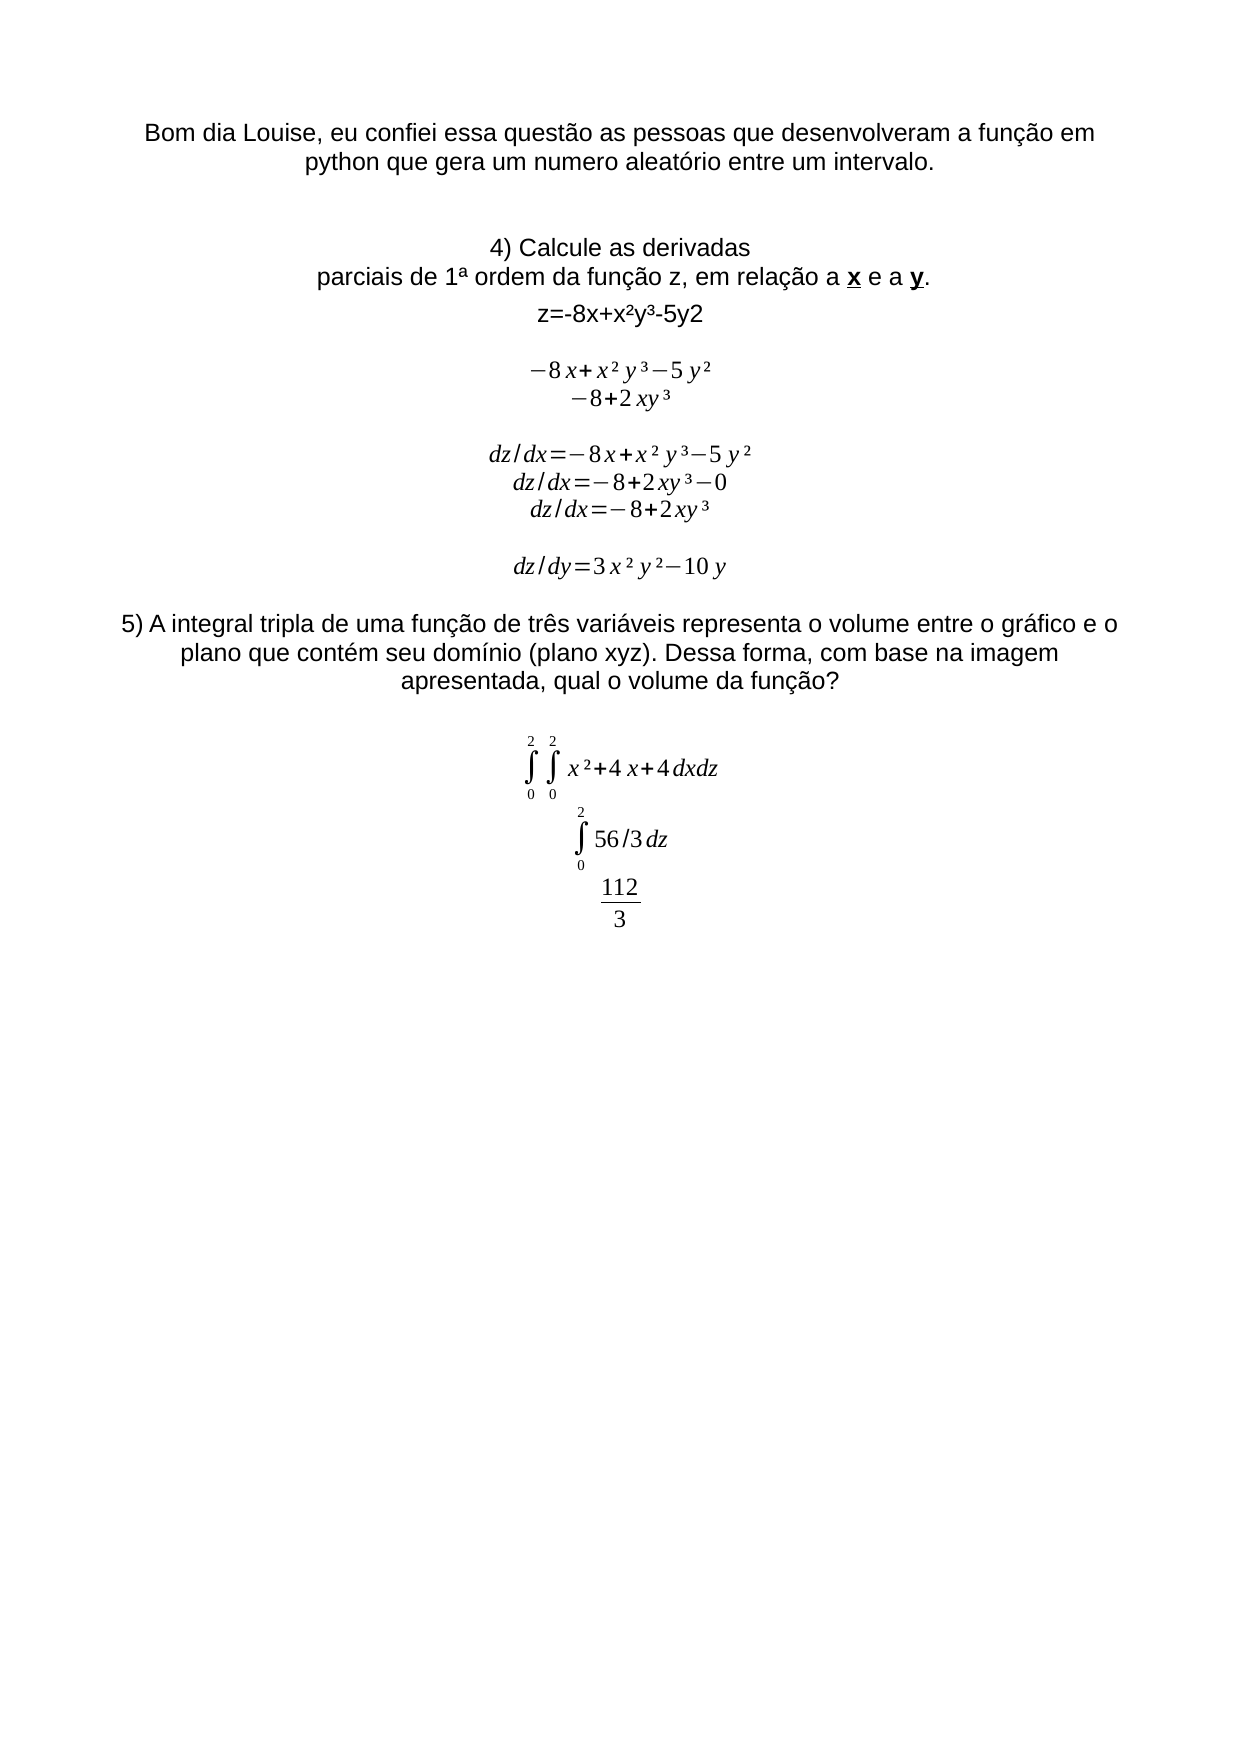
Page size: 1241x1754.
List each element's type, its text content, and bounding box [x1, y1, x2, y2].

text Bom dia Louise, eu confiei essa questão as pessoas que desenvolveram a função em python que gera um numero aleatório entre um intervalo. [118, 118, 1122, 176]
text 4) Calcule as derivadas [118, 233, 1122, 262]
text parciais de 1ª ordem da função z, em relação a x e a y. [118, 262, 1122, 291]
text 5) A integral tripla de uma função de três variáveis representa o volume entre o gráfico e o plano que contém seu domínio (plano xyz). Dessa forma, com base na imagem apresentada, qual o volume da função? [118, 609, 1122, 695]
text z=-8x+x²y³-5y2 [118, 291, 1122, 328]
